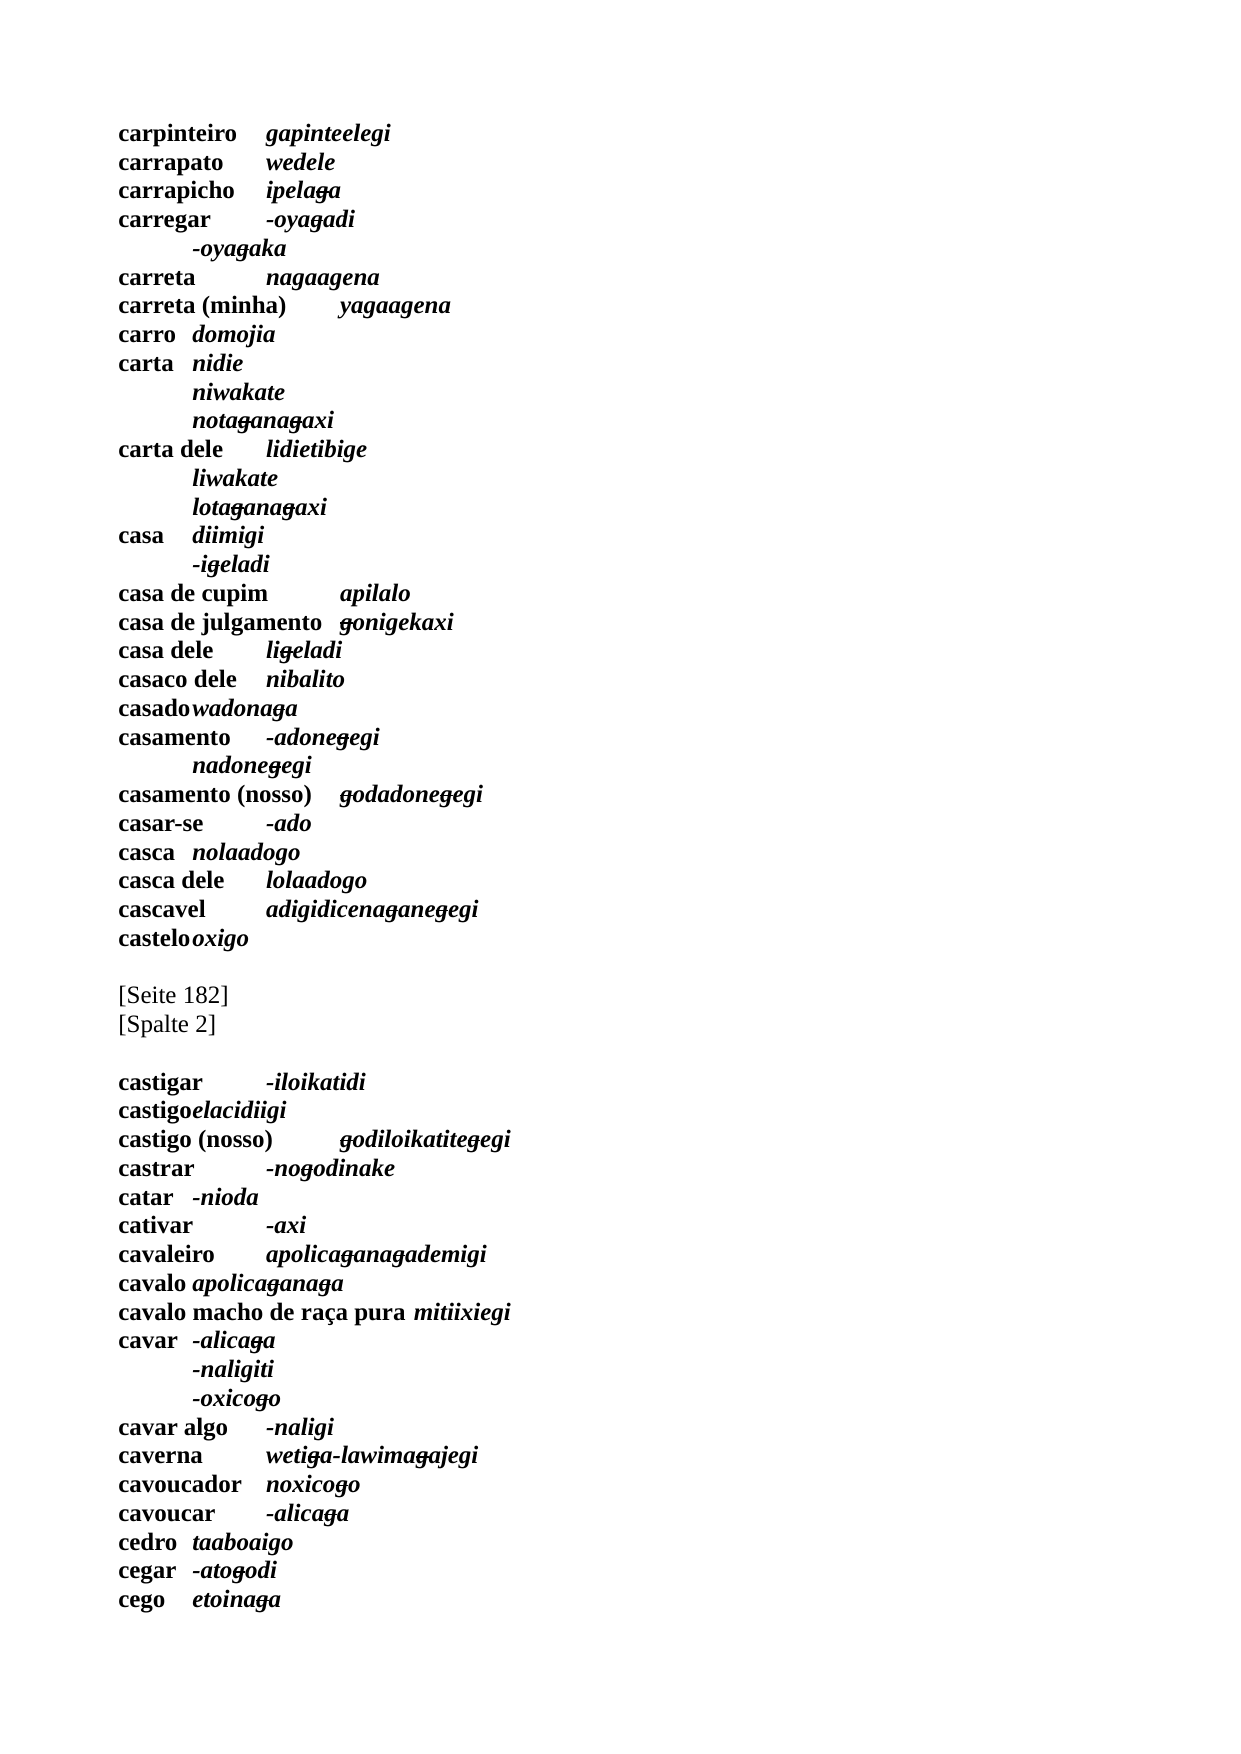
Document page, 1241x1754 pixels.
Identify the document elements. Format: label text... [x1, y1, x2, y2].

text carrapato wedele [118, 147, 1125, 176]
text cavalo apolicaganaga [118, 1268, 1125, 1297]
text cegar -atogodi [118, 1556, 1125, 1584]
text castelo oxigo [118, 923, 1125, 952]
text castrar -nogodinake [118, 1153, 1125, 1182]
text -igeladi [118, 549, 1125, 578]
text -naligiti [118, 1354, 1125, 1383]
text casa de cupim apilalo [118, 578, 1125, 607]
text casa de julgamento gonigekaxi [118, 607, 1125, 636]
text casca dele lolaadogo [118, 866, 1125, 894]
text carro domojia [118, 319, 1125, 348]
text carregar -oyagadi [118, 204, 1125, 233]
text casca nolaadogo [118, 837, 1125, 866]
text casa diimigi [118, 521, 1125, 549]
text cavalo macho de raça pura mitiixiegi [118, 1297, 1125, 1326]
text castigar -iloikatidi [118, 1067, 1125, 1096]
text cavaleiro apolicaganagademigi [118, 1239, 1125, 1268]
text carta dele lidietibige [118, 434, 1125, 463]
text -oxicogo [118, 1383, 1125, 1412]
text casa dele ligeladi [118, 636, 1125, 664]
text notaganagaxi [118, 406, 1125, 434]
text castigo elacidiigi [118, 1096, 1125, 1124]
text cativar -axi [118, 1211, 1125, 1239]
text carreta nagaagena [118, 262, 1125, 291]
text cascavel adigidicenaganegegi [118, 894, 1125, 923]
text caverna wetiga-lawimagajegi [118, 1441, 1125, 1469]
text cavar -alicaga [118, 1326, 1125, 1354]
text -oyagaka [118, 233, 1125, 262]
text casar-se -ado [118, 808, 1125, 837]
text [Spalte 2] [118, 1009, 1125, 1038]
text casamento -adonegegi [118, 722, 1125, 751]
text cedro taaboaigo [118, 1527, 1125, 1556]
text cavoucar -alicaga [118, 1498, 1125, 1527]
text nadonegegi [118, 751, 1125, 779]
text carrapicho ipelaga [118, 176, 1125, 204]
text catar -nioda [118, 1182, 1125, 1211]
text castigo (nosso) godiloikatitegegi [118, 1124, 1125, 1153]
text cavoucador noxicogo [118, 1469, 1125, 1498]
text carreta (minha) yagaagena [118, 291, 1125, 319]
text carpinteiro gapinteelegi [118, 118, 1125, 147]
text niwakate [118, 377, 1125, 406]
text cavar algo -naligi [118, 1412, 1125, 1441]
text casamento (nosso) godadonegegi [118, 779, 1125, 808]
text lotaganagaxi [118, 492, 1125, 521]
text [Seite 182] [118, 981, 1125, 1009]
text carta nidie [118, 348, 1125, 377]
text casado wadonaga [118, 693, 1125, 722]
text cego etoinaga [118, 1584, 1125, 1613]
text casaco dele nibalito [118, 664, 1125, 693]
text liwakate [118, 463, 1125, 492]
